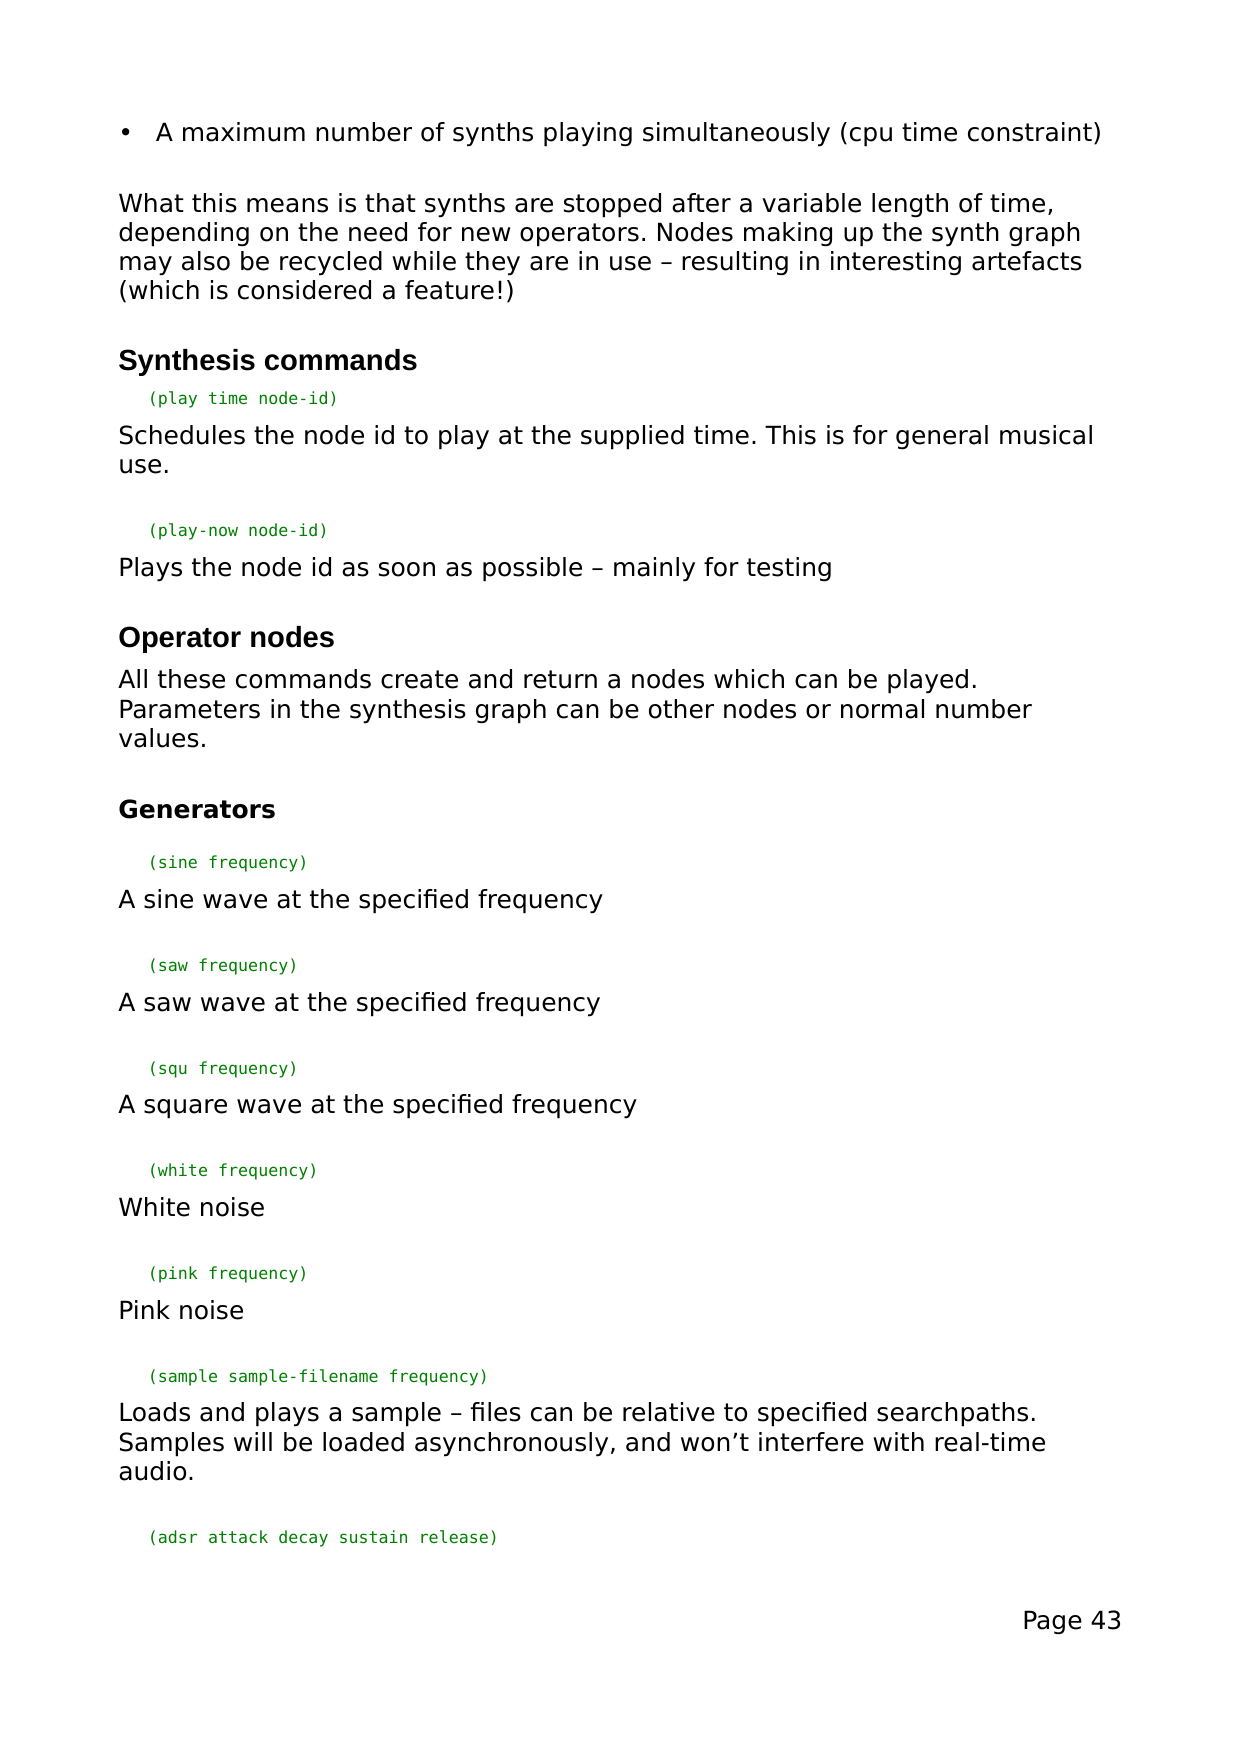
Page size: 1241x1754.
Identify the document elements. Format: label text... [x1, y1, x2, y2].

text A saw wave at the specified frequency [118, 988, 1122, 1017]
text (sine frequency) [148, 853, 1122, 872]
list • A maximum number of synths playing simultaneously (cpu time constraint) [118, 118, 1122, 147]
text Schedules the node id to play at the supplied time. This is for general musical use. [118, 421, 1122, 479]
subtitle Operator nodes [118, 619, 1122, 653]
text (saw frequency) [148, 956, 1122, 975]
text (play-now node-id) [148, 521, 1122, 540]
subtitle Synthesis commands [118, 343, 1122, 377]
text Pink noise [118, 1296, 1122, 1325]
text Plays the node id as soon as possible – mainly for testing [118, 553, 1122, 582]
text (play time node-id) [148, 389, 1122, 408]
text What this means is that synths are stopped after a variable length of time, depending on the need for new operators. Nodes making up the synth graph may also be recycled while they are in use – resulting in interesting artefacts (which is considered a feature!) [118, 189, 1122, 306]
text A square wave at the specified frequency [118, 1090, 1122, 1119]
text (adsr attack decay sustain release) [148, 1528, 1122, 1547]
text (sample sample-filename frequency) [148, 1367, 1122, 1386]
text (pink frequency) [148, 1264, 1122, 1283]
text A sine wave at the specified frequency [118, 885, 1122, 914]
text All these commands create and return a nodes which can be played. Parameters in the synthesis graph can be other nodes or normal number values. [118, 666, 1122, 753]
text (squ frequency) [148, 1058, 1122, 1078]
text Loads and plays a sample – files can be relative to specified searchpaths. Samples will be loaded asynchronously, and won’t interfere with real-time audio. [118, 1398, 1122, 1486]
text (white frequency) [148, 1161, 1122, 1181]
text White noise [118, 1193, 1122, 1222]
text Generators [118, 795, 1122, 824]
